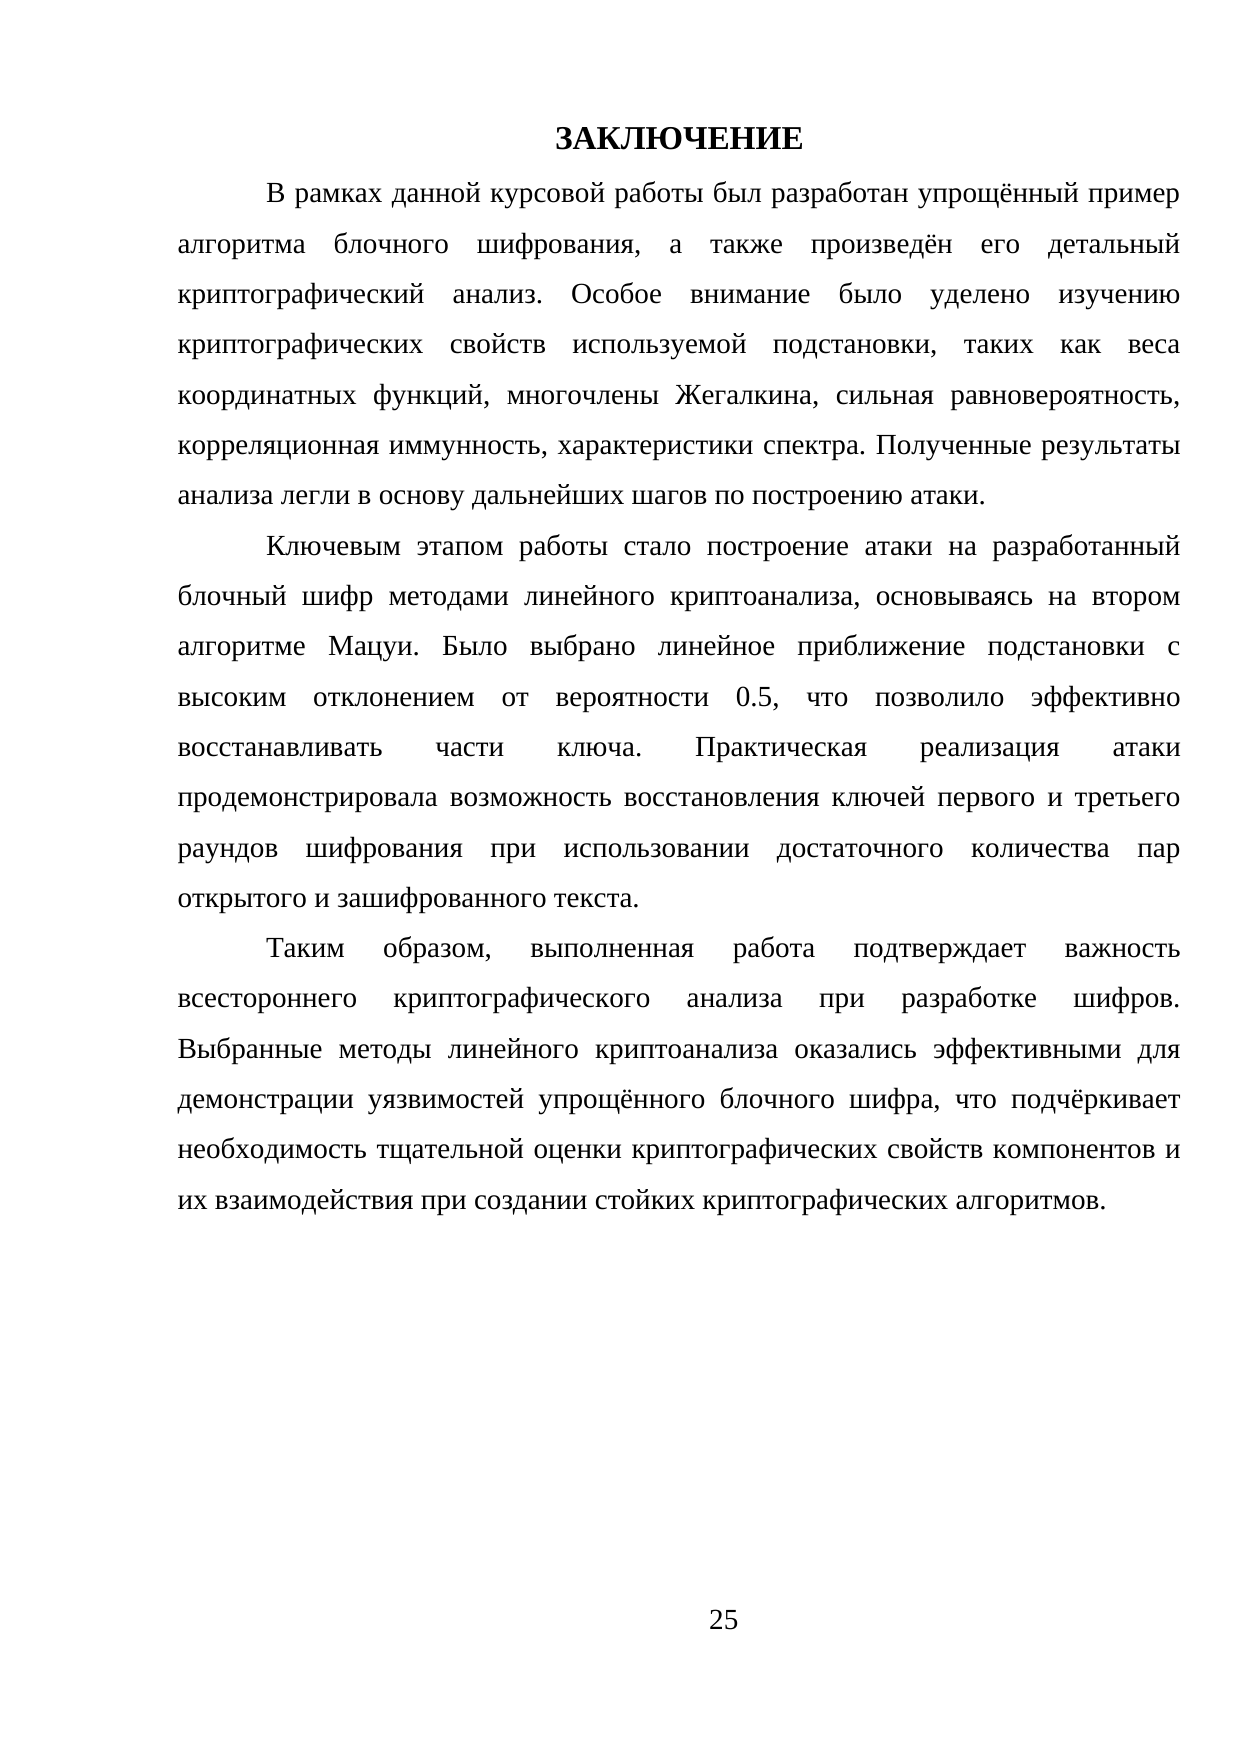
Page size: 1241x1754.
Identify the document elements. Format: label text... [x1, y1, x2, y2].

text Таким образом, выполненная работа подтверждает важность всестороннего криптографического анализа при разработке шифров. Выбранные методы линейного криптоанализа оказались эффективными для демонстрации уязвимостей упрощённого блочного шифра, что подчёркивает необходимость тщательной оценки криптографических свойств компонентов и их взаимодействия при создании стойких криптографических алгоритмов. [177, 930, 1181, 1215]
text Ключевым этапом работы стало построение атаки на разработанный блочный шифр методами линейного криптоанализа, основываясь на втором алгоритме Мацуи. Было выбрано линейное приближение подстановки с высоким отклонением от вероятности 0.5, что позволило эффективно восстанавливать части ключа. Практическая реализация атаки продемонстрировала возможность восстановления ключей первого и третьего раундов шифрования при использовании достаточного количества пар открытого и зашифрованного текста. [177, 528, 1181, 913]
subtitle ЗАКЛЮЧЕНИЕ [177, 118, 1181, 156]
text В рамках данной курсовой работы был разработан упрощённый пример алгоритма блочного шифрования, а также произведён его детальный криптографический анализ. Особое внимание было уделено изучению криптографических свойств используемой подстановки, таких как веса координатных функций, многочлены Жегалкина, сильная равновероятность, корреляционная иммунность, характеристики спектра. Полученные результаты анализа легли в основу дальнейших шагов по построению атаки. [177, 176, 1181, 511]
